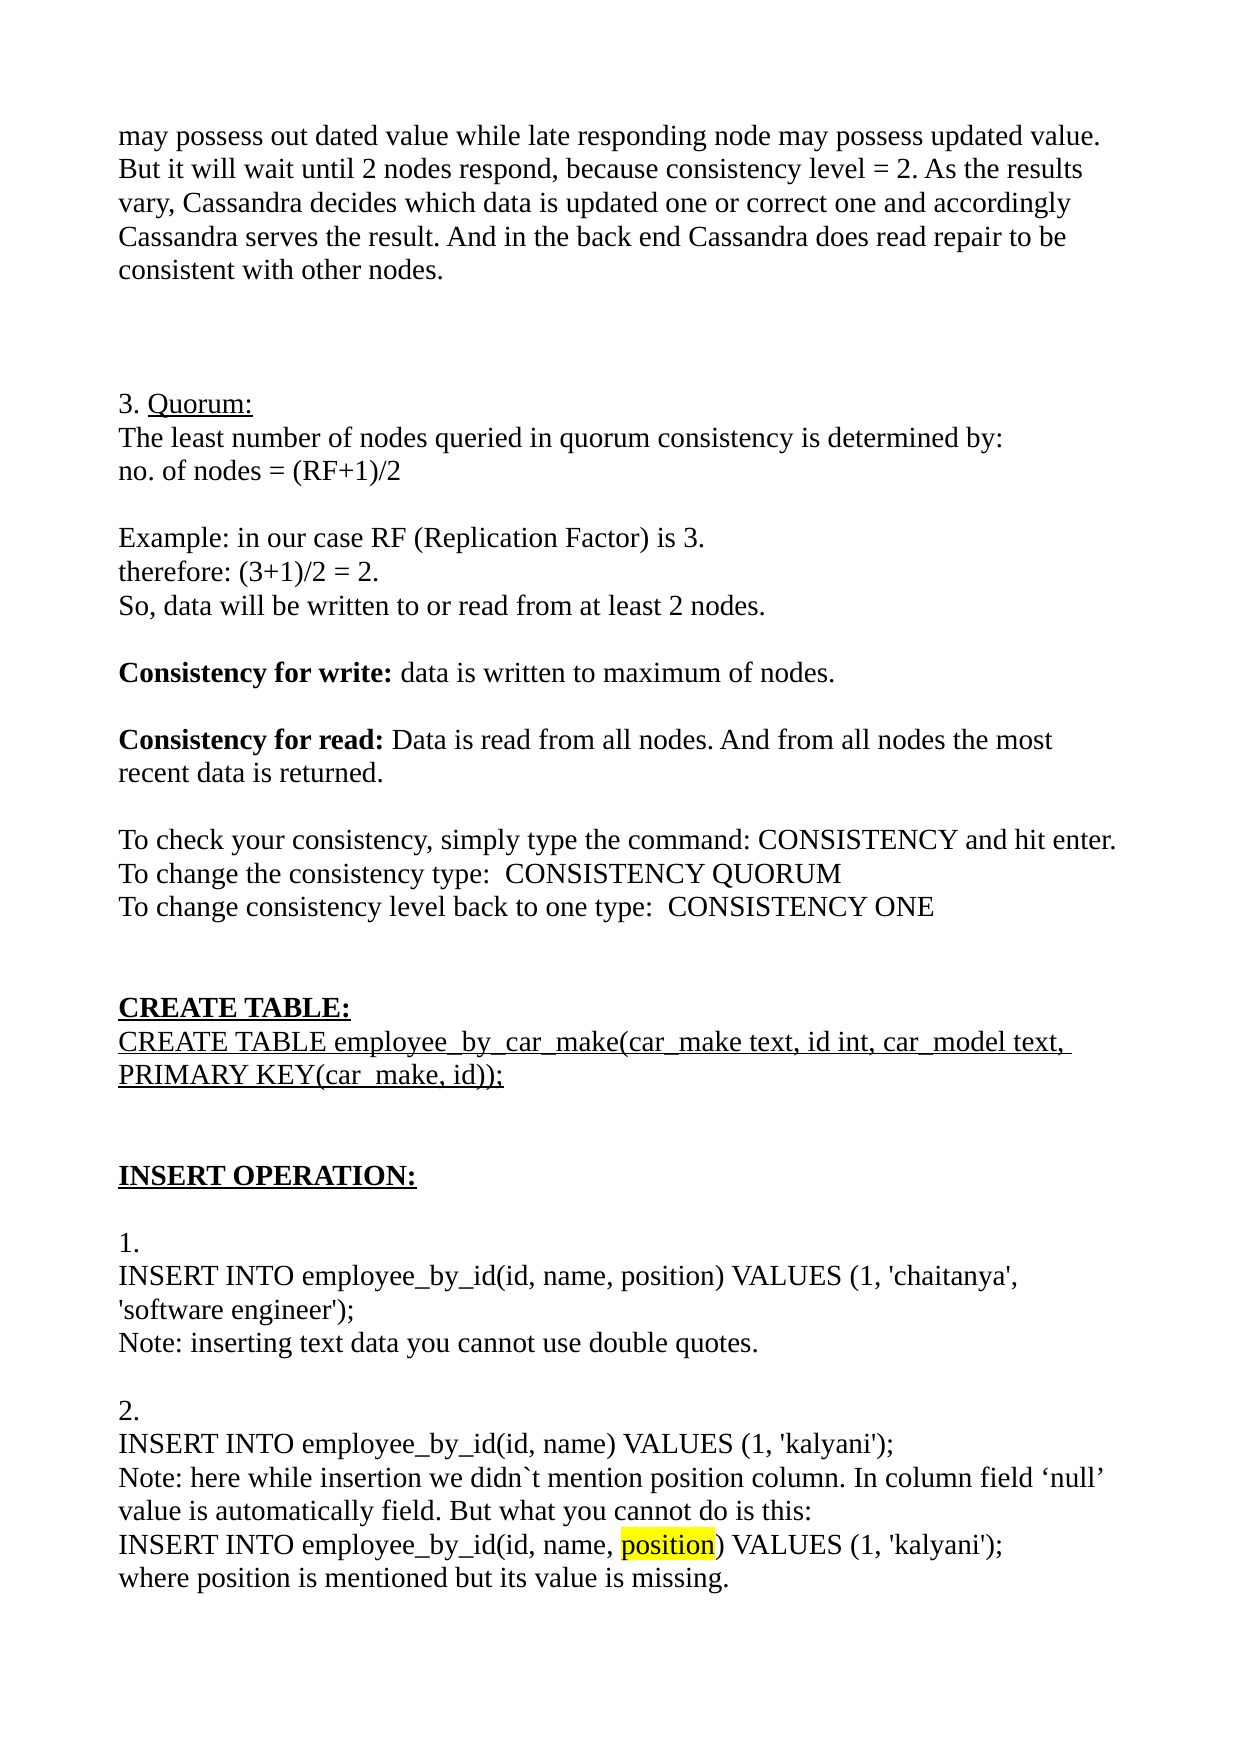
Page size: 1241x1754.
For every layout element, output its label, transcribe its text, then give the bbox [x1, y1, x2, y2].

text 3. Quorum: [118, 386, 1122, 420]
text where position is mentioned but its value is missing. [118, 1560, 1122, 1594]
text INSERT OPERATION: [118, 1158, 1122, 1191]
text Consistency for read: Data is read from all nodes. And from all nodes the most recent data is returned. [118, 722, 1122, 789]
text To change the consistency type: CONSISTENCY QUORUM [118, 856, 1122, 889]
text To change consistency level back to one type: CONSISTENCY ONE [118, 889, 1122, 923]
text may possess out dated value while late responding node may possess updated value. But it will wait until 2 nodes respond, because consistency level = 2. As the results vary, Cassandra decides which data is updated one or correct one and accordingly Cassandra serves the result. And in the back end Cassandra does read repair to be consistent with other nodes. [118, 118, 1122, 286]
text therefore: (3+1)/2 = 2. [118, 554, 1122, 588]
text CREATE TABLE: [118, 990, 1122, 1024]
text Example: in our case RF (Replication Factor) is 3. [118, 521, 1122, 554]
text Note: inserting text data you cannot use double quotes. [118, 1326, 1122, 1359]
text To check your consistency, simply type the command: CONSISTENCY and hit enter. [118, 822, 1122, 856]
text So, data will be written to or read from at least 2 nodes. [118, 588, 1122, 621]
text CREATE TABLE employee_by_car_make(car_make text, id int, car_model text, PRIMARY KEY(car_make, id)); [118, 1024, 1122, 1091]
text INSERT INTO employee_by_id(id, name) VALUES (1, 'kalyani'); [118, 1426, 1122, 1460]
text no. of nodes = (RF+1)/2 [118, 453, 1122, 487]
text Note: here while insertion we didn`t mention position column. In column field ‘null’ value is automatically field. But what you cannot do is this: [118, 1460, 1122, 1527]
text 2. [118, 1393, 1122, 1426]
text INSERT INTO employee_by_id(id, name, position) VALUES (1, 'kalyani'); [118, 1527, 1122, 1560]
text Consistency for write: data is written to maximum of nodes. [118, 655, 1122, 688]
text 1. [118, 1225, 1122, 1258]
text INSERT INTO employee_by_id(id, name, position) VALUES (1, 'chaitanya', 'software engineer'); [118, 1258, 1122, 1326]
text The least number of nodes queried in quorum consistency is determined by: [118, 420, 1122, 453]
